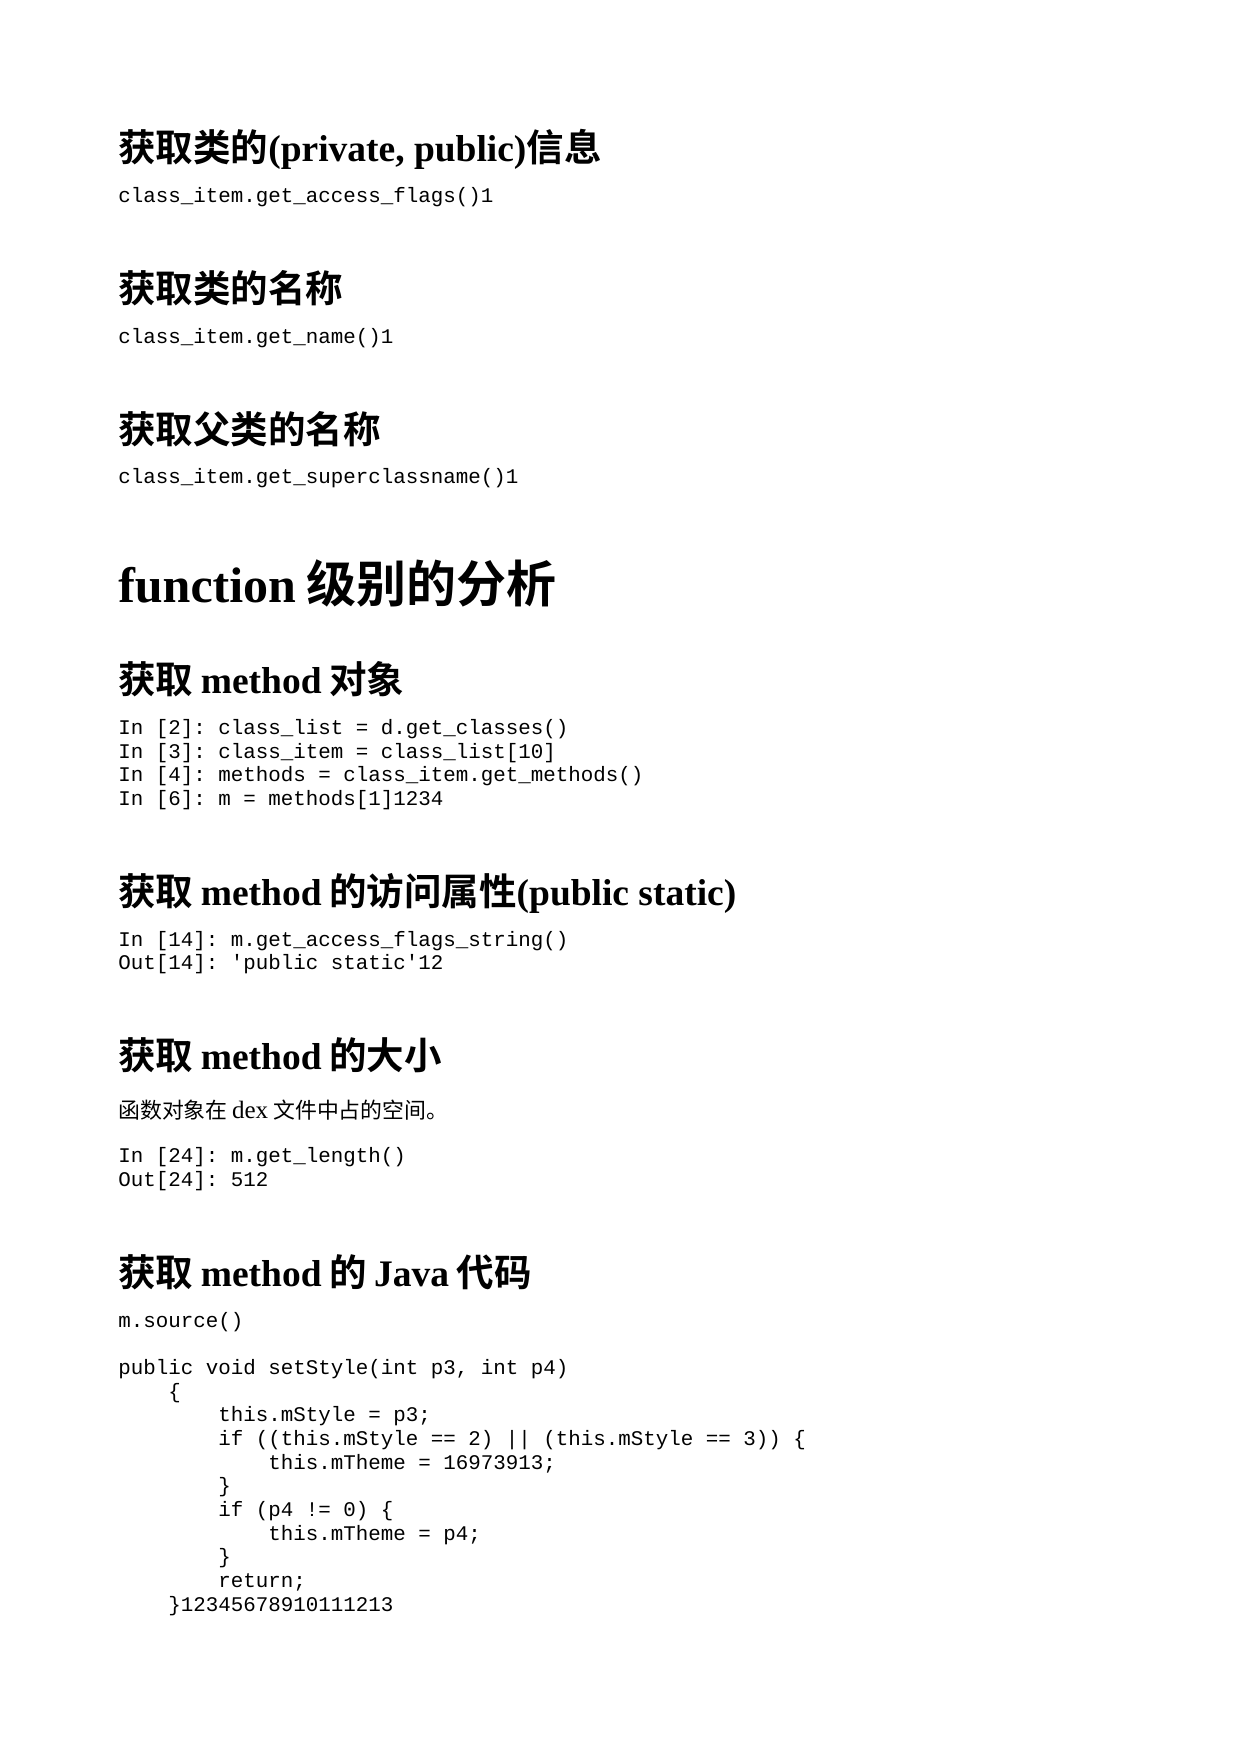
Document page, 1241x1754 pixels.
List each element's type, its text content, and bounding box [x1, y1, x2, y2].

subtitle 获取method的访问属性(public static) [118, 862, 1122, 916]
text In [6]: m = methods[1]1234 [118, 788, 1122, 812]
text } [118, 1475, 1122, 1499]
text In [4]: methods = class_item.get_methods() [118, 764, 1122, 788]
text }12345678910111213 [118, 1594, 1122, 1617]
text } [118, 1546, 1122, 1570]
text this.mStyle = p3; [118, 1404, 1122, 1428]
subtitle 获取method对象 [118, 650, 1122, 704]
text class_item.get_superclassname()1 [118, 466, 1122, 490]
subtitle 获取父类的名称 [118, 399, 1122, 454]
text In [2]: class_list = d.get_classes() [118, 717, 1122, 741]
text this.mTheme = p4; [118, 1523, 1122, 1546]
text public void setStyle(int p3, int p4) [118, 1357, 1122, 1381]
subtitle 获取method的Java代码 [118, 1243, 1122, 1297]
text In [3]: class_item = class_list[10] [118, 741, 1122, 764]
subtitle function级别的分析 [118, 544, 1122, 617]
text Out[14]: 'public static'12 [118, 952, 1122, 976]
text { [118, 1381, 1122, 1404]
text 函数对象在dex文件中占的空间。 [118, 1093, 1122, 1125]
text In [24]: m.get_length() [118, 1146, 1122, 1169]
subtitle 获取类的(private, public)信息 [118, 118, 1122, 172]
subtitle 获取method的大小 [118, 1026, 1122, 1081]
text class_item.get_name()1 [118, 326, 1122, 349]
text In [14]: m.get_access_flags_string() [118, 929, 1122, 952]
text class_item.get_access_flags()1 [118, 185, 1122, 208]
text if ((this.mStyle == 2) || (this.mStyle == 3)) { [118, 1428, 1122, 1452]
text Out[24]: 512 [118, 1169, 1122, 1193]
text this.mTheme = 16973913; [118, 1452, 1122, 1475]
subtitle 获取类的名称 [118, 259, 1122, 313]
text return; [118, 1570, 1122, 1594]
text m.source() [118, 1310, 1122, 1333]
text if (p4 != 0) { [118, 1499, 1122, 1523]
